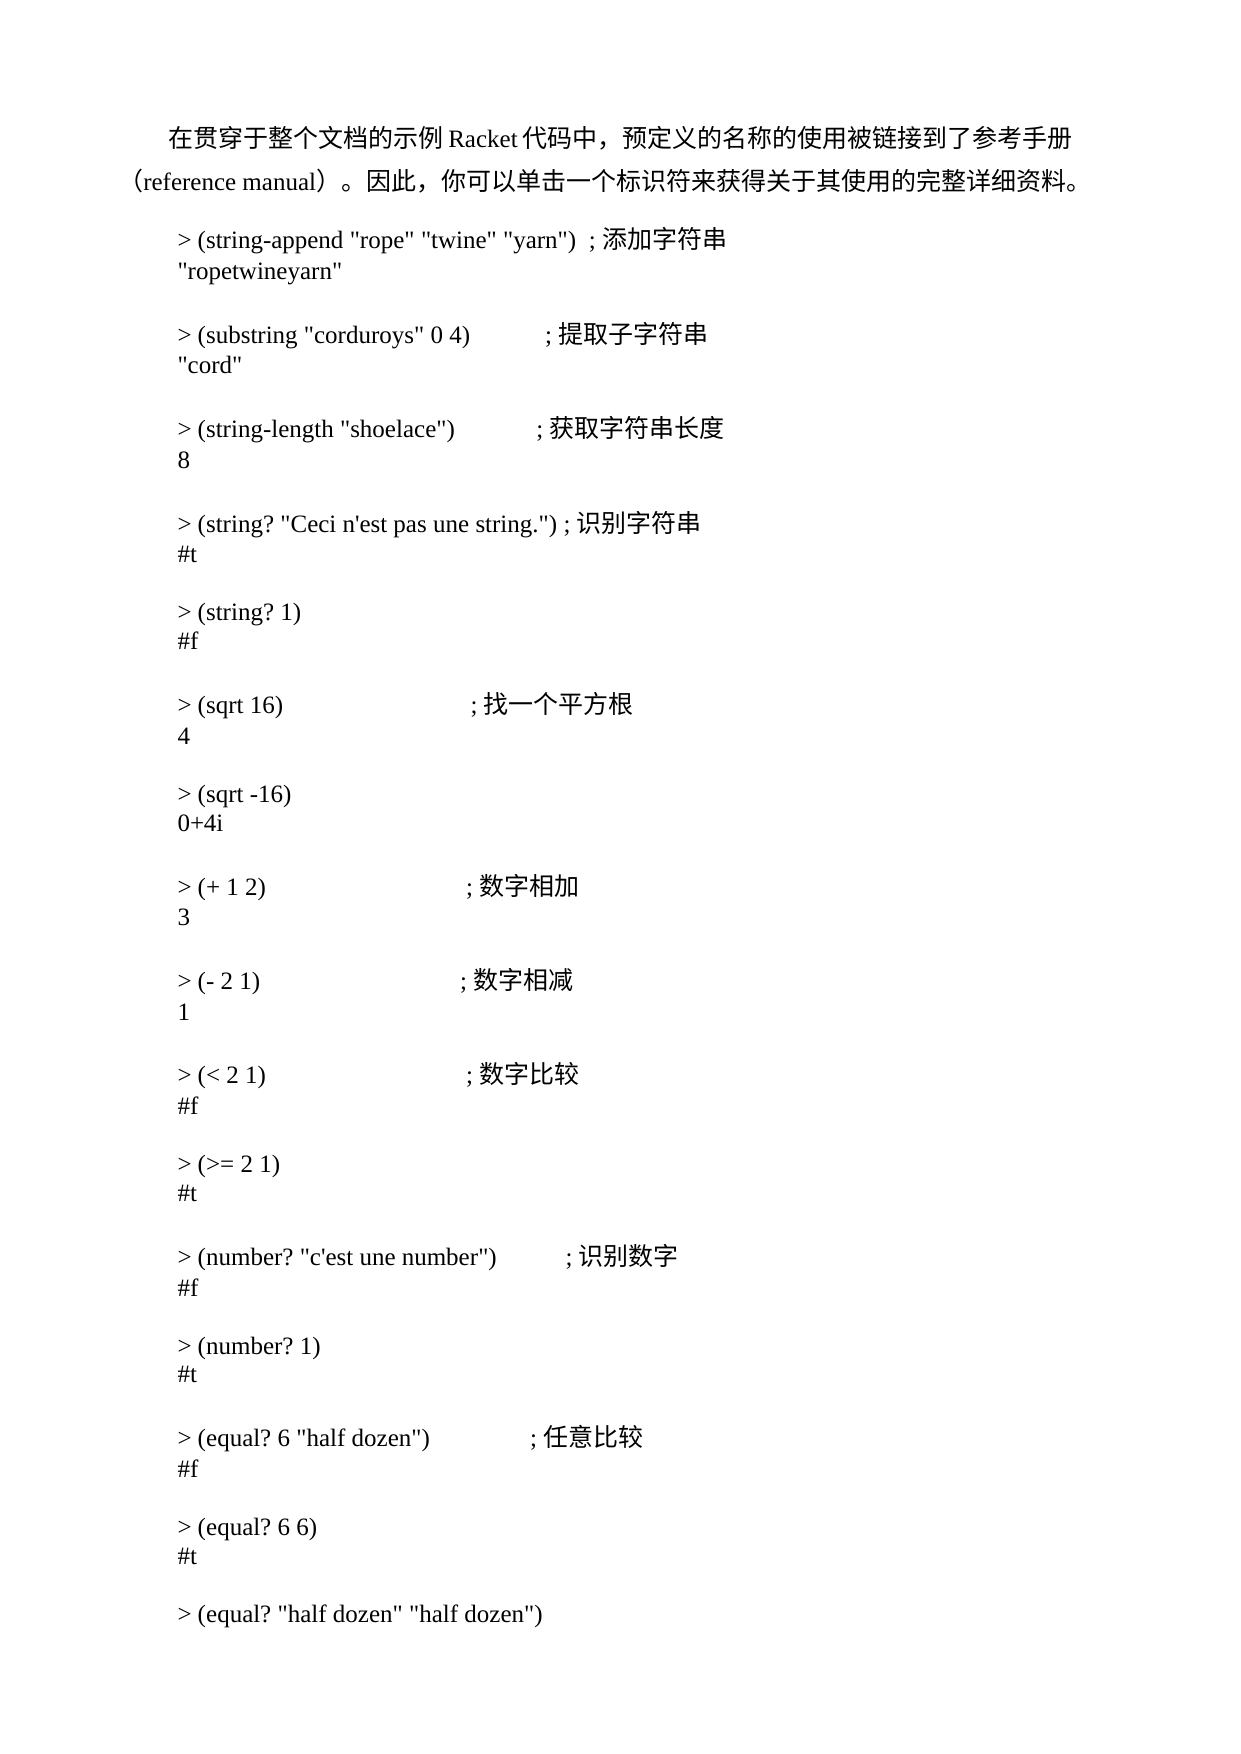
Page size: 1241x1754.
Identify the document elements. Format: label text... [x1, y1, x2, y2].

table_cell "ropetwineyarn" [177, 256, 732, 314]
table_cell > (+ 1 2) ; 数字相加 [177, 866, 732, 902]
table_cell #f [177, 1273, 732, 1331]
table_cell #t [177, 1178, 732, 1236]
table_cell > (sqrt 16) ; 找一个平方根 [177, 685, 732, 721]
table_cell #f [177, 1454, 732, 1512]
table_cell > (number? "c'est une number") ; 识别数字 [177, 1236, 732, 1273]
table_cell 3 [177, 902, 732, 960]
table_cell #t [177, 1360, 732, 1418]
table_cell > (string? "Ceci n'est pas une string.") ; 识别字符串 [177, 503, 732, 539]
table_cell > (equal? 6 "half dozen") ; 任意比较 [177, 1418, 732, 1454]
table_cell > (number? 1) [177, 1331, 732, 1359]
table_cell 4 [177, 721, 732, 779]
table_header > (string-append "rope" "twine" "yarn") ; 添加字符串 [177, 220, 732, 256]
table_cell #t [177, 1541, 732, 1599]
table_cell 8 [177, 445, 732, 503]
table_cell #f [177, 626, 732, 684]
table_cell > (equal? "half dozen" "half dozen") [177, 1599, 732, 1628]
table_cell > (substring "corduroys" 0 4) ; 提取子字符串 [177, 314, 732, 350]
table_cell #f [177, 1091, 732, 1149]
table_cell > (string? 1) [177, 598, 732, 626]
table_cell 0+4i [177, 808, 732, 866]
text 在贯穿于整个文档的示例Racket代码中，预定义的名称的使用被链接到了参考手册（reference manual）。因此，你可以单击一个标识符来获得关于其使用的完整详细资料。 [118, 118, 1122, 198]
table_cell > (string-length "shoelace") ; 获取字符串长度 [177, 409, 732, 445]
table_cell "cord" [177, 350, 732, 408]
table_cell > (- 2 1) ; 数字相减 [177, 960, 732, 997]
table_cell > (>= 2 1) [177, 1149, 732, 1178]
table_cell > (sqrt -16) [177, 779, 732, 808]
table_cell 1 [177, 997, 732, 1055]
table_cell > (equal? 6 6) [177, 1512, 732, 1541]
table_cell #t [177, 539, 732, 597]
table_cell > (< 2 1) ; 数字比较 [177, 1055, 732, 1091]
